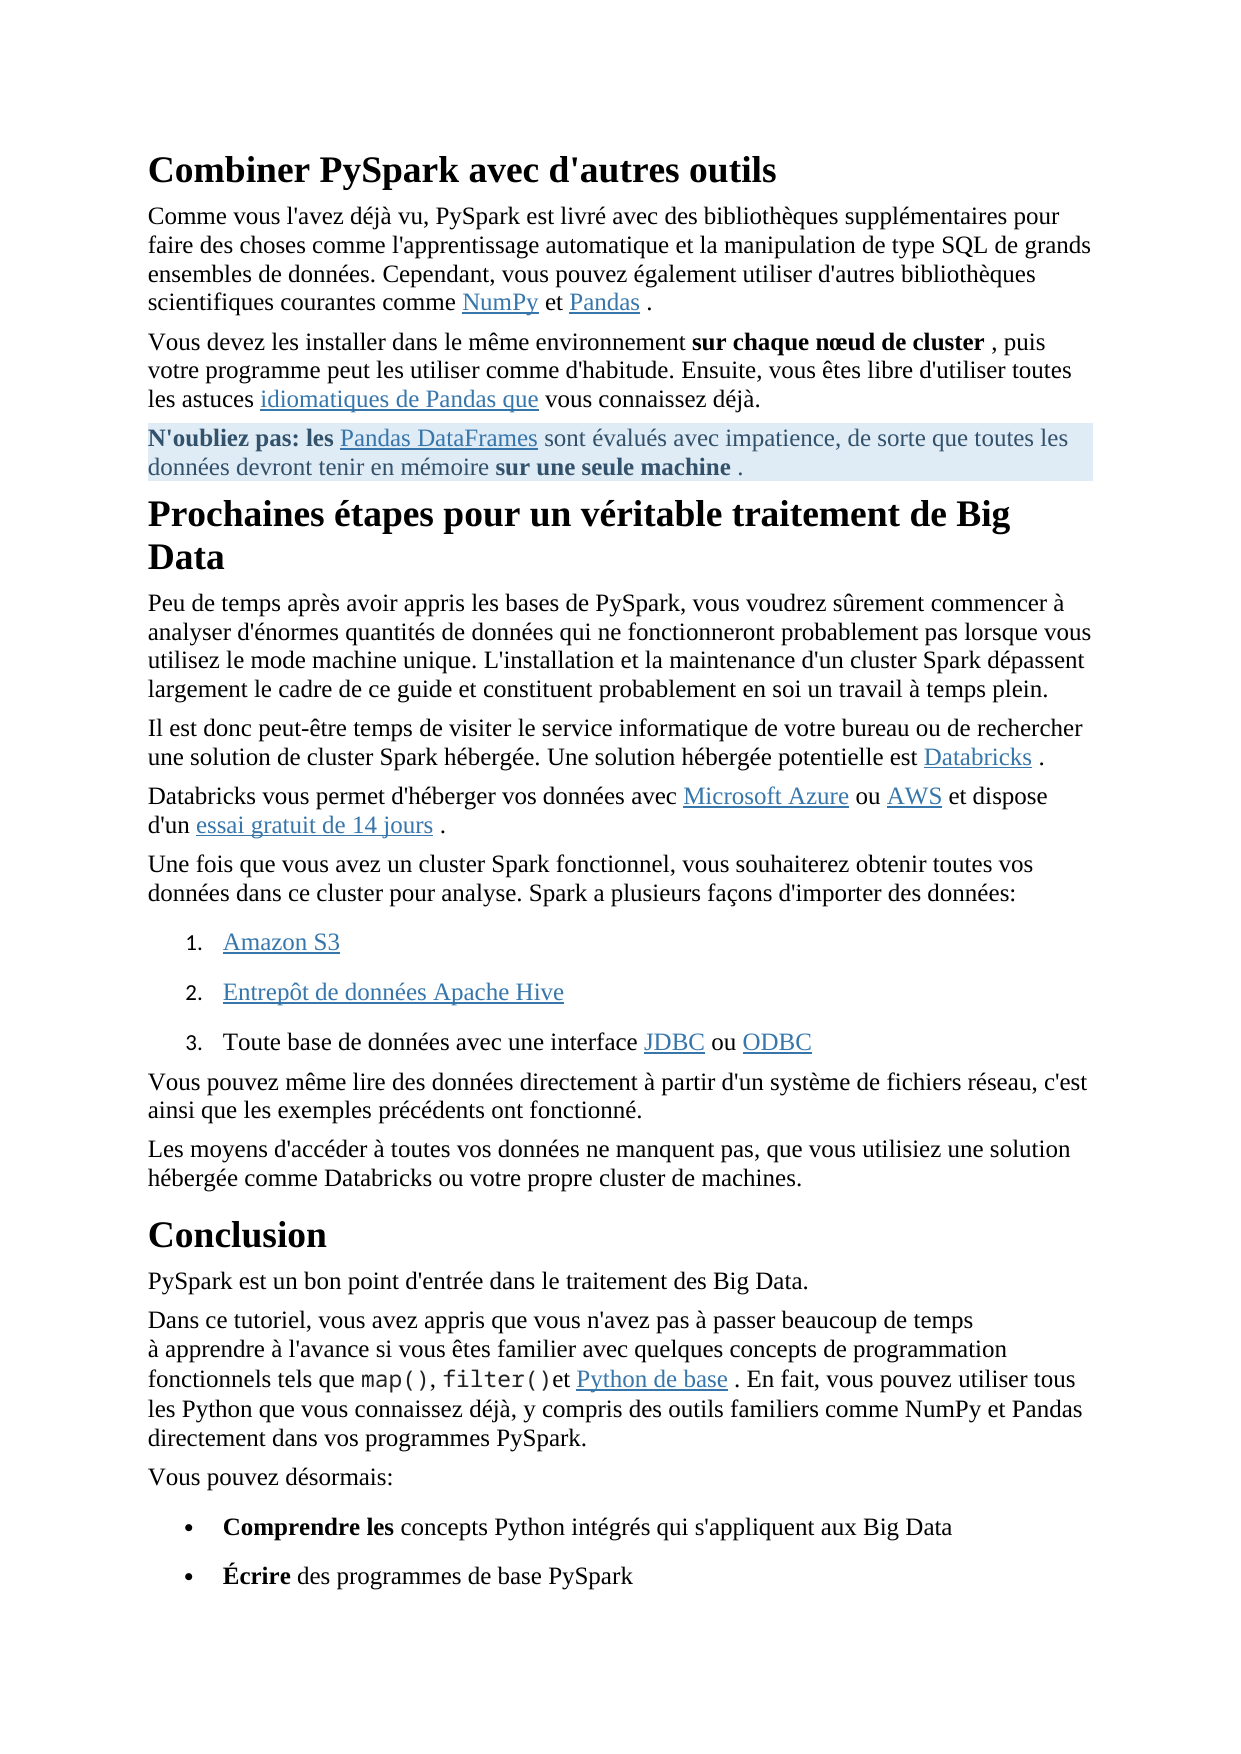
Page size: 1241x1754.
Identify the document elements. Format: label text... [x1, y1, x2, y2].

subtitle Conclusion [148, 1213, 1093, 1256]
text Il est donc peut-être temps de visiter le service informatique de votre bureau ou de rechercher une solution de cluster Spark hébergée. Une solution hébergée potentielle est Databricks . [148, 713, 1093, 771]
text Une fois que vous avez un cluster Spark fonctionnel, vous souhaiterez obtenir toutes vos données dans ce cluster pour analyse. Spark a plusieurs façons d'importer des données: [148, 849, 1093, 907]
subtitle Combiner PySpark avec d'autres outils [148, 148, 1093, 191]
list Amazon S3 [185, 927, 1093, 956]
text Vous pouvez désormais: [148, 1462, 1093, 1491]
text N'oubliez pas: les Pandas DataFrames sont évalués avec impatience, de sorte que toutes les données devront tenir en mémoire sur une seule machine . [148, 423, 1093, 481]
text Databricks vous permet d'héberger vos données avec Microsoft Azure ou AWS et dispose d'un essai gratuit de 14 jours . [148, 781, 1093, 839]
list Entrepôt de données Apache Hive [185, 977, 1093, 1006]
subtitle Prochaines étapes pour un véritable traitement de Big Data [148, 491, 1093, 577]
text Dans ce tutoriel, vous avez appris que vous n'avez pas à passer beaucoup de temps à apprendre à l'avance si vous êtes familier avec quelques concepts de programmation fonctionnels tels que map(), filter()et Python de base . En fait, vous pouvez utiliser tous les Python que vous connaissez déjà, y compris des outils familiers comme NumPy et Pandas directement dans vos programmes PySpark. [148, 1306, 1093, 1452]
text Les moyens d'accéder à toutes vos données ne manquent pas, que vous utilisiez une solution hébergée comme Databricks ou votre propre cluster de machines. [148, 1134, 1093, 1192]
list Écrire des programmes de base PySpark [185, 1561, 1093, 1590]
text Comme vous l'avez déjà vu, PySpark est livré avec des bibliothèques supplémentaires pour faire des choses comme l'apprentissage automatique et la manipulation de type SQL de grands ensembles de données. Cependant, vous pouvez également utiliser d'autres bibliothèques scientifiques courantes comme NumPy et Pandas . [148, 201, 1093, 316]
text Vous pouvez même lire des données directement à partir d'un système de fichiers réseau, c'est ainsi que les exemples précédents ont fonctionné. [148, 1067, 1093, 1124]
list Comprendre les concepts Python intégrés qui s'appliquent aux Big Data [185, 1512, 1093, 1541]
text Peu de temps après avoir appris les bases de PySpark, vous voudrez sûrement commencer à analyser d'énormes quantités de données qui ne fonctionneront probablement pas lorsque vous utilisez le mode machine unique. L'installation et la maintenance d'un cluster Spark dépassent largement le cadre de ce guide et constituent probablement en soi un travail à temps plein. [148, 588, 1093, 703]
text Vous devez les installer dans le même environnement sur chaque nœud de cluster , puis votre programme peut les utiliser comme d'habitude. Ensuite, vous êtes libre d'utiliser toutes les astuces idiomatiques de Pandas que vous connaissez déjà. [148, 327, 1093, 413]
text PySpark est un bon point d'entrée dans le traitement des Big Data. [148, 1266, 1093, 1295]
list Toute base de données avec une interface JDBC ou ODBC [185, 1027, 1093, 1056]
